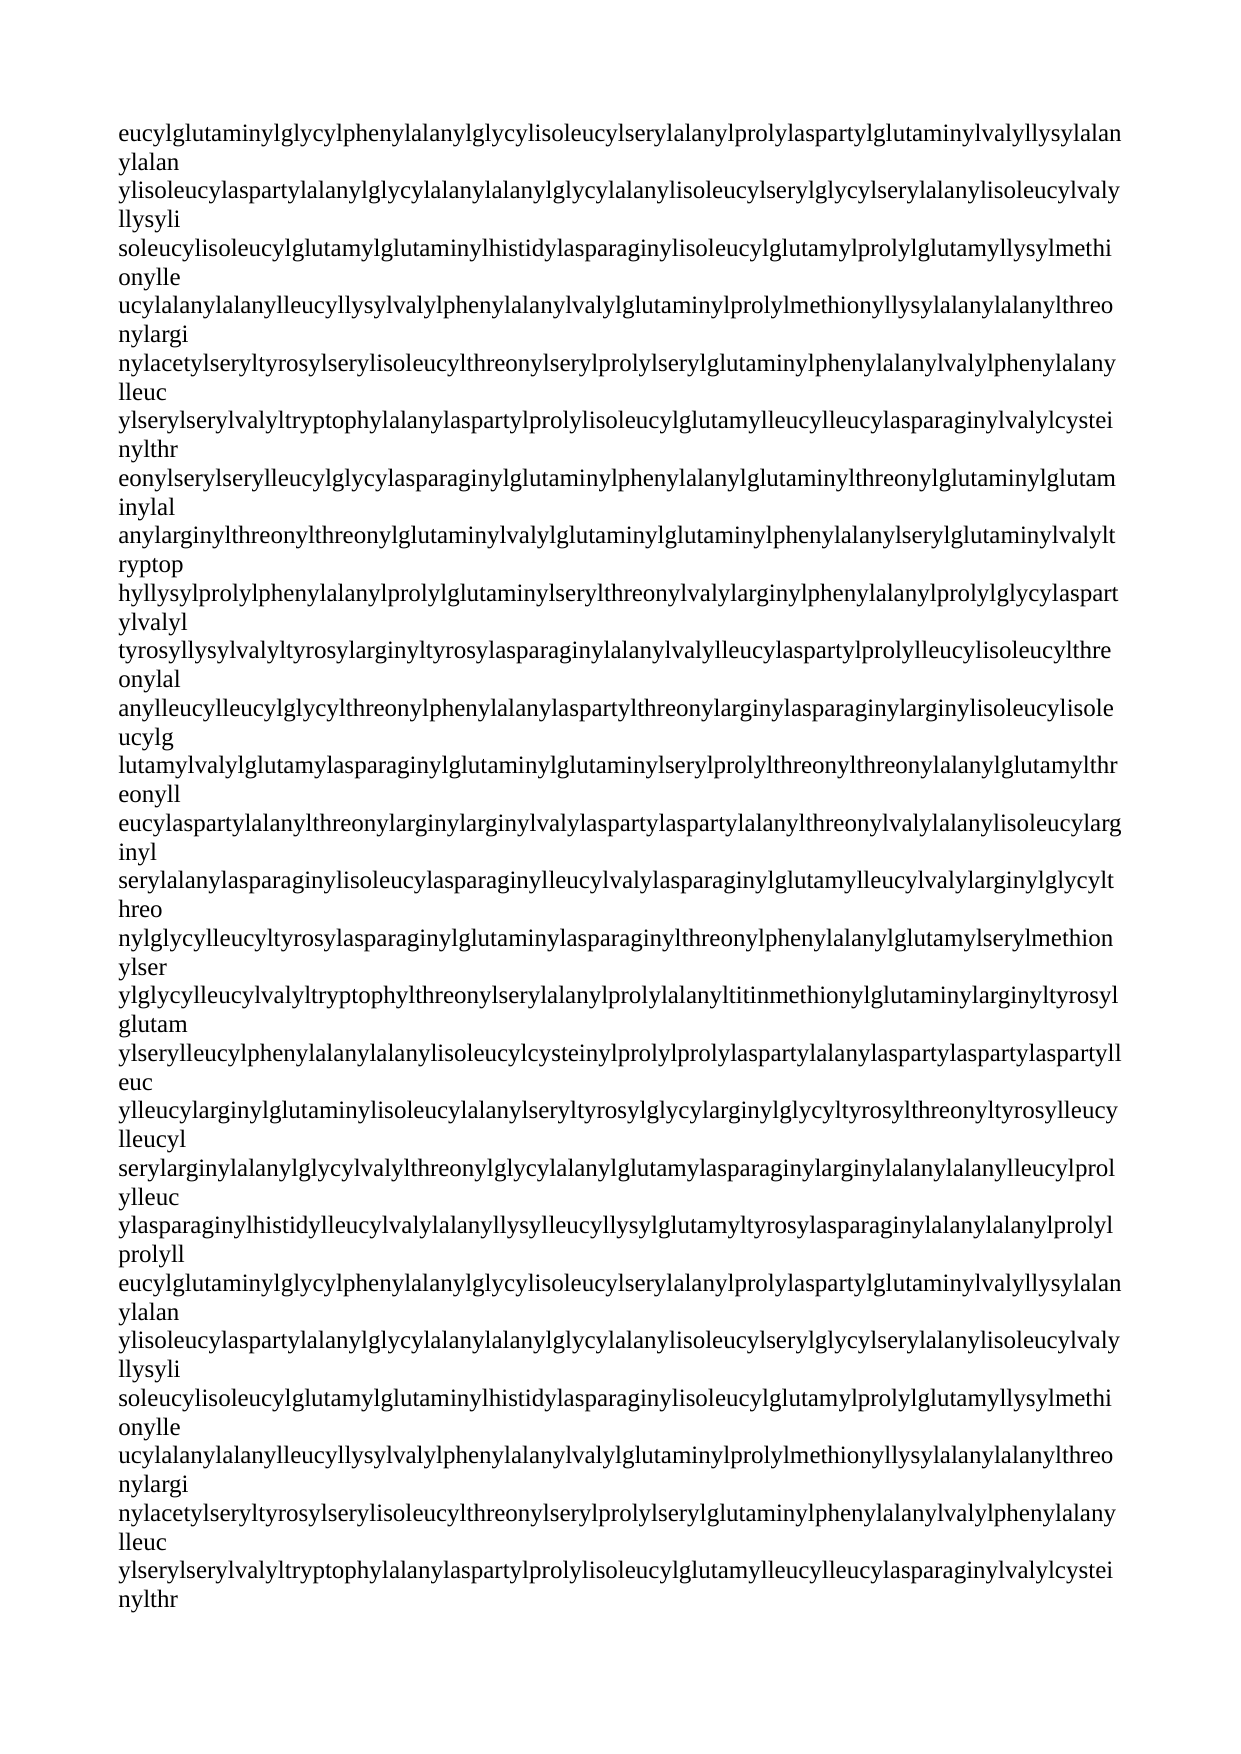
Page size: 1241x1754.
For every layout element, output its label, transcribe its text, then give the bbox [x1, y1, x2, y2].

text eucylglutaminylglycylphenylalanylglycylisoleucylserylalanylprolylaspartylglutaminylvalyllysylalanylalan ylisoleucylaspartylalanylglycylalanylalanylglycylalanylisoleucylserylglycylserylalanylisoleucylvalyllysyli soleucylisoleucylglutamylglutaminylhistidylasparaginylisoleucylglutamylprolylglutamyllysylmethionylle ucylalanylalanylleucyllysylvalylphenylalanylvalylglutaminylprolylmethionyllysylalanylalanylthreonylargi nylacetylseryltyrosylserylisoleucylthreonylserylprolylserylglutaminylphenylalanylvalylphenylalanylleuc ylserylserylvalyltryptophylalanylaspartylprolylisoleucylglutamylleucylleucylasparaginylvalylcysteinylthr eonylserylserylleucylglycylasparaginylglutaminylphenylalanylglutaminylthreonylglutaminylglutaminylal anylarginylthreonylthreonylglutaminylvalylglutaminylglutaminylphenylalanylserylglutaminylvalyltryptop hyllysylprolylphenylalanylprolylglutaminylserylthreonylvalylarginylphenylalanylprolylglycylaspartylvalyl tyrosyllysylvalyltyrosylarginyltyrosylasparaginylalanylvalylleucylaspartylprolylleucylisoleucylthreonylal anylleucylleucylglycylthreonylphenylalanylaspartylthreonylarginylasparaginylarginylisoleucylisoleucylg lutamylvalylglutamylasparaginylglutaminylglutaminylserylprolylthreonylthreonylalanylglutamylthreonyll eucylaspartylalanylthreonylarginylarginylvalylaspartylaspartylalanylthreonylvalylalanylisoleucylarginyl serylalanylasparaginylisoleucylasparaginylleucylvalylasparaginylglutamylleucylvalylarginylglycylthreo nylglycylleucyltyrosylasparaginylglutaminylasparaginylthreonylphenylalanylglutamylserylmethionylser ylglycylleucylvalyltryptophylthreonylserylalanylprolylalanyltitinmethionylglutaminylarginyltyrosylglutam ylserylleucylphenylalanylalanylisoleucylcysteinylprolylprolylaspartylalanylaspartylaspartylaspartylleuc ylleucylarginylglutaminylisoleucylalanylseryltyrosylglycylarginylglycyltyrosylthreonyltyrosylleucylleucyl serylarginylalanylglycylvalylthreonylglycylalanylglutamylasparaginylarginylalanylalanylleucylprolylleuc ylasparaginylhistidylleucylvalylalanyllysylleucyllysylglutamyltyrosylasparaginylalanylalanylprolylprolyll eucylglutaminylglycylphenylalanylglycylisoleucylserylalanylprolylaspartylglutaminylvalyllysylalanylalan ylisoleucylaspartylalanylglycylalanylalanylglycylalanylisoleucylserylglycylserylalanylisoleucylvalyllysyli soleucylisoleucylglutamylglutaminylhistidylasparaginylisoleucylglutamylprolylglutamyllysylmethionylle ucylalanylalanylleucyllysylvalylphenylalanylvalylglutaminylprolylmethionyllysylalanylalanylthreonylargi nylacetylseryltyrosylserylisoleucylthreonylserylprolylserylglutaminylphenylalanylvalylphenylalanylleuc ylserylserylvalyltryptophylalanylaspartylprolylisoleucylglutamylleucylleucylasparaginylvalylcysteinylthr [118, 118, 1122, 1613]
